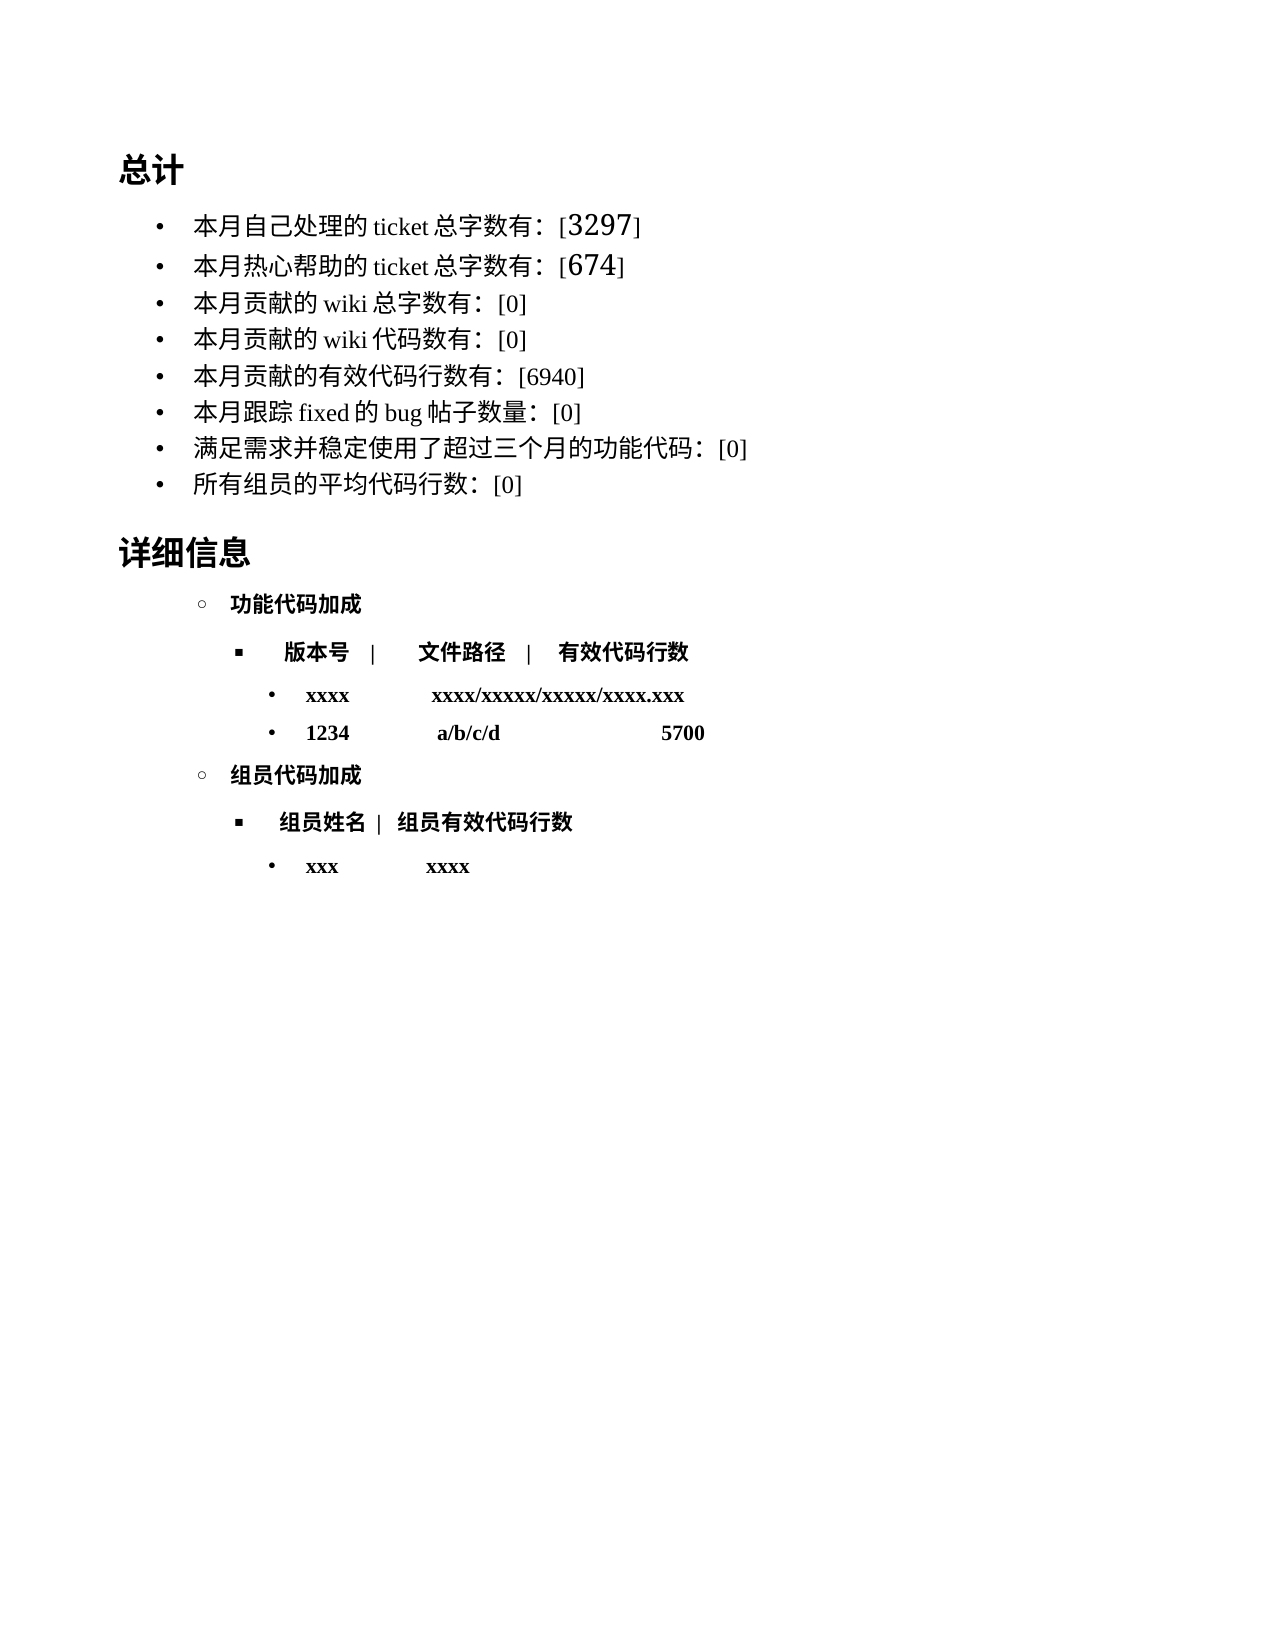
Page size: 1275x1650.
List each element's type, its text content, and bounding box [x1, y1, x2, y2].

list 版本号 | 文件路径 | 有效代码行数 [231, 634, 1157, 666]
list 本月贡献的wiki代码数有：[0] [156, 320, 1157, 356]
list 本月贡献的wiki总字数有：[0] [156, 283, 1157, 320]
list 组员姓名 | 组员有效代码行数 [231, 805, 1157, 837]
list 功能代码加成 [193, 587, 1157, 619]
list 本月自己处理的ticket总字数有：[3297] [156, 204, 1157, 244]
list 本月贡献的有效代码行数有：[6940] [156, 356, 1157, 392]
list 满足需求并稳定使用了超过三个月的功能代码：[0] [156, 428, 1157, 465]
list 组员代码加成 [193, 758, 1157, 789]
subtitle 总计 [118, 143, 1157, 192]
subtitle 详细信息 [118, 526, 1157, 574]
list xxxx xxxx/xxxxx/xxxxx/xxxx.xxx [268, 682, 1157, 707]
list 本月跟踪fixed的bug帖子数量：[0] [156, 392, 1157, 428]
list 所有组员的平均代码行数：[0] [156, 465, 1157, 501]
list xxx xxxx [268, 853, 1157, 878]
list 1234 a/b/c/d 5700 [268, 720, 1157, 745]
list 本月热心帮助的ticket总字数有：[674] [156, 244, 1157, 283]
